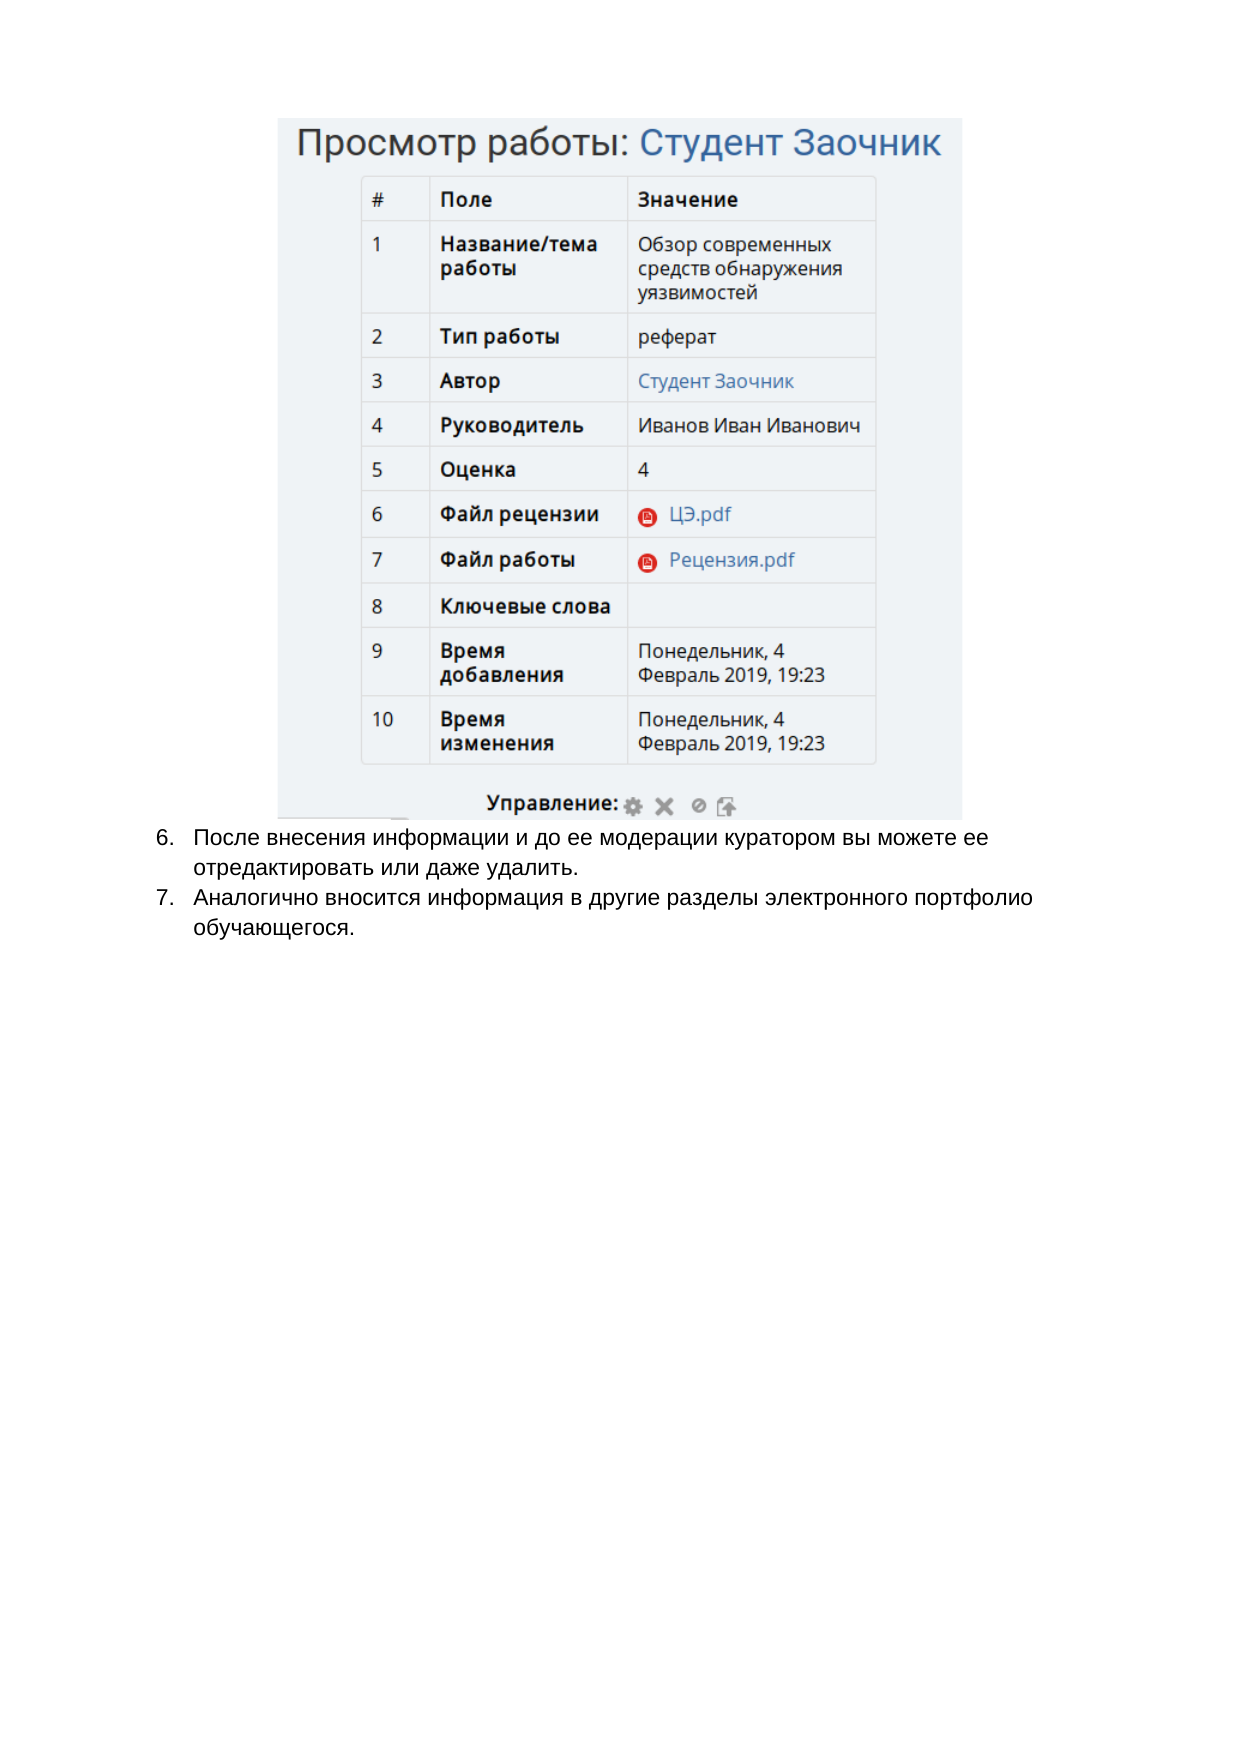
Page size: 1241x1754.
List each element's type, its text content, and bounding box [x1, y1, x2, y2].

list После внесения информации и до ее модерации куратором вы можете ее отредактировать или даже удалить. [156, 823, 1122, 880]
list Аналогично вносится информация в другие разделы электронного портфолио обучающегося. [156, 884, 1122, 941]
picture [277, 118, 963, 820]
